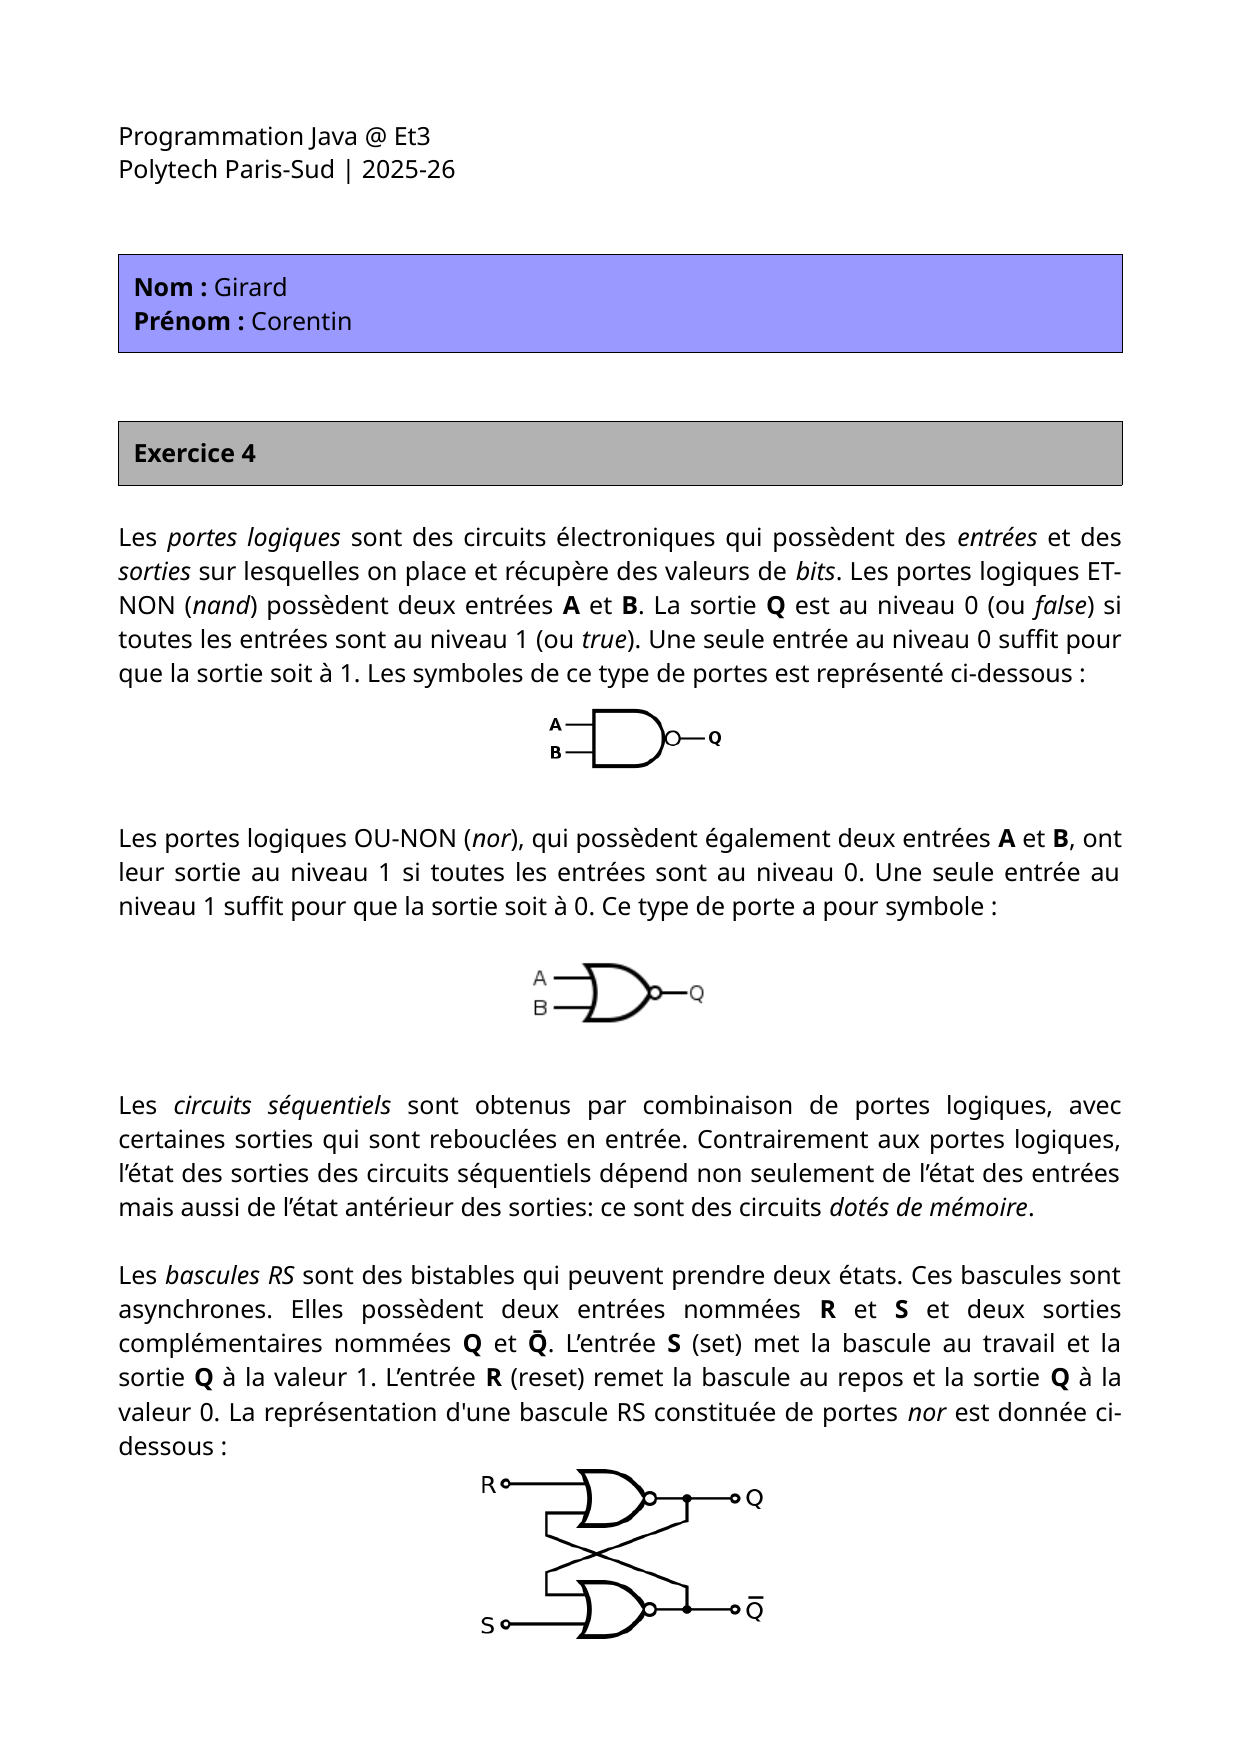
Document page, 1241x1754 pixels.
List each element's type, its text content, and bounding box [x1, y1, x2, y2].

text Nom : Girard [119, 255, 1122, 288]
text Les bascules RS sont des bistables qui peuvent prendre deux états. Ces bascules sont asynchrones. Elles possèdent deux entrées nommées R et S et deux sorties complémentaires nommées Q et Q̄. L’entrée S (set) met la bascule au travail et la sortie Q à la valeur 1. L’entrée R (reset) remet la bascule au repos et la sortie Q à la valeur 0. La représentation d'une bascule RS constituée de portes nor est donnée ci-dessous : [118, 1258, 1122, 1462]
text Les portes logiques sont des circuits électroniques qui possèdent des entrées et des sorties sur lesquelles on place et récupère des valeurs de bits. Les portes logiques ET-NON (nand) possèdent deux entrées A et B. La sortie Q est au niveau 0 (ou false) si toutes les entrées sont au niveau 1 (ou true). Une seule entrée au niveau 0 suffit pour que la sortie soit à 1. Les symboles de ce type de portes est représenté ci-dessous : [118, 519, 1122, 689]
text Polytech Paris-Sud | 2025-26 [118, 152, 1122, 186]
text Les circuits séquentiels sont obtenus par combinaison de portes logiques, avec certaines sorties qui sont rebouclées en entrée. Contrairement aux portes logiques, l’état des sorties des circuits séquentiels dépend non seulement de l’état des entrées mais aussi de l’état antérieur des sorties: ce sont des circuits dotés de mémoire. [118, 1088, 1122, 1224]
text Les portes logiques OU-NON (nor), qui possèdent également deux entrées A et B, ont leur sortie au niveau 1 si toutes les entrées sont au niveau 0. Une seule entrée au niveau 1 suffit pour que la sortie soit à 0. Ce type de porte a pour symbole : [118, 820, 1122, 923]
text Prénom : Corentin [119, 288, 1122, 352]
text Programmation Java @ Et3 [118, 118, 1122, 152]
text Exercice 4 [119, 422, 1122, 485]
